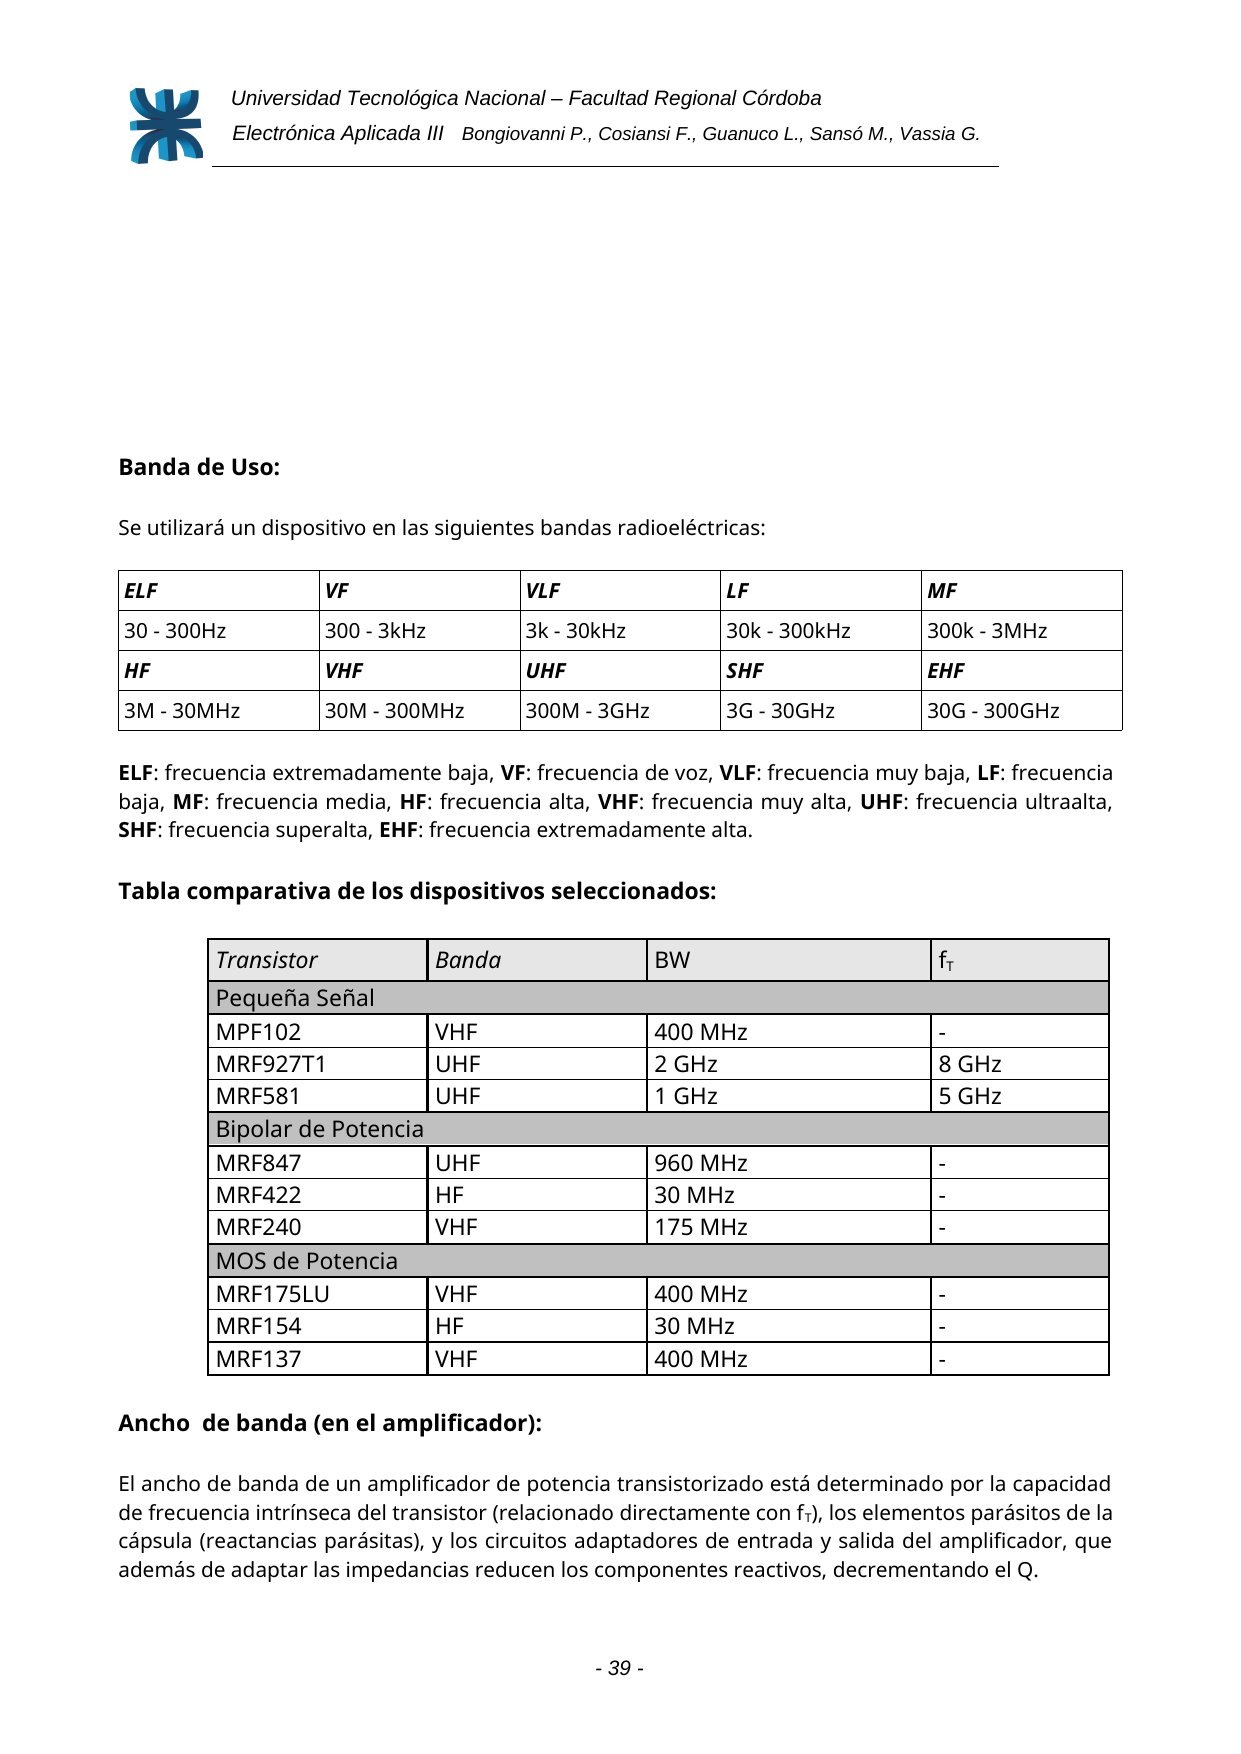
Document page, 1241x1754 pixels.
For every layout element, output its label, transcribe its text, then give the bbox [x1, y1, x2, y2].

table_cell 175 MHz [648, 1211, 930, 1242]
table_cell MRF927T1 [209, 1048, 426, 1079]
table_cell VHF [429, 1278, 646, 1309]
table_cell SHF [721, 651, 921, 690]
table_cell 960 MHz [648, 1147, 930, 1178]
table_cell UHF [429, 1048, 646, 1079]
table_cell UHF [429, 1080, 646, 1111]
table_header VLF [521, 571, 720, 610]
table_cell - [932, 1015, 1108, 1047]
table_cell 3G - 30GHz [721, 691, 921, 730]
table_cell 30M - 300MHz [320, 691, 520, 730]
table_header fT [932, 940, 1108, 980]
table_header VF [320, 571, 520, 610]
table_cell 400 MHz [648, 1015, 930, 1047]
table_cell HF [429, 1310, 646, 1341]
table_cell 30k - 300kHz [721, 611, 921, 650]
table_header BW [648, 940, 930, 980]
table_header MF [922, 571, 1122, 610]
table_cell 30 - 300Hz [119, 611, 319, 650]
table_cell VHF [429, 1211, 646, 1242]
table_cell 8 GHz [932, 1048, 1108, 1079]
table_cell MRF137 [209, 1343, 426, 1374]
text ELF: frecuencia extremadamente baja, VF: frecuencia de voz, VLF: frecuencia muy baja, LF: frecuencia baja, MF: frecuencia media, HF: frecuencia alta, VHF: frecuencia muy alta, UHF: frecuencia ultraalta, SHF: frecuencia superalta, EHF: frecuencia extremadamente alta. [118, 758, 1113, 844]
table_cell 400 MHz [648, 1343, 930, 1374]
text El ancho de banda de un amplificador de potencia transistorizado está determinado por la capacidad de frecuencia intrínseca del transistor (relacionado directamente con fT), los elementos parásitos de la cápsula (reactancias parásitas), y los circuitos adaptadores de entrada y salida del amplificador, que además de adaptar las impedancias reducen los componentes reactivos, decrementando el Q. [118, 1469, 1113, 1583]
table_cell MRF581 [209, 1080, 426, 1111]
table_cell 400 MHz [648, 1278, 930, 1309]
table_cell 5 GHz [932, 1080, 1108, 1111]
table_cell 1 GHz [648, 1080, 930, 1111]
table_cell HF [119, 651, 319, 690]
table_cell - [932, 1343, 1108, 1374]
text Se utilizará un dispositivo en las siguientes bandas radioeléctricas: [118, 513, 1113, 542]
table_cell Pequeña Señal [209, 982, 1108, 1013]
table_cell MRF847 [209, 1147, 426, 1178]
table_cell 30 MHz [648, 1179, 930, 1210]
table_cell VHF [429, 1015, 646, 1047]
table_cell MPF102 [209, 1015, 426, 1047]
table_header Transistor [209, 940, 426, 980]
table_cell - [932, 1310, 1108, 1341]
text Tabla comparativa de los dispositivos seleccionados: [118, 875, 1122, 906]
table_cell 300k - 3MHz [922, 611, 1122, 650]
table_cell MRF154 [209, 1310, 426, 1341]
table_header LF [721, 571, 921, 610]
table_cell MOS de Potencia [209, 1245, 1108, 1276]
table_cell VHF [320, 651, 520, 690]
table_cell - [932, 1278, 1108, 1309]
table_cell 2 GHz [648, 1048, 930, 1079]
table_cell 300M - 3GHz [521, 691, 720, 730]
table_cell 300 - 3kHz [320, 611, 520, 650]
table_cell MRF240 [209, 1211, 426, 1242]
table_cell VHF [429, 1343, 646, 1374]
text Ancho de banda (en el amplificador): [118, 1407, 1122, 1438]
picture [129, 88, 203, 164]
table_cell HF [429, 1179, 646, 1210]
table_cell - [932, 1147, 1108, 1178]
table_cell UHF [429, 1147, 646, 1178]
table_cell UHF [521, 651, 720, 690]
table_cell MRF422 [209, 1179, 426, 1210]
table_cell EHF [922, 651, 1122, 690]
table_cell 3k - 30kHz [521, 611, 720, 650]
table_cell 3M - 30MHz [119, 691, 319, 730]
table_cell Bipolar de Potencia [209, 1113, 1108, 1144]
table_cell 30G - 300GHz [922, 691, 1122, 730]
table_cell MRF175LU [209, 1278, 426, 1309]
table_cell 30 MHz [648, 1310, 930, 1341]
text Banda de Uso: [118, 451, 1122, 482]
table_cell - [932, 1179, 1108, 1210]
table_cell - [932, 1211, 1108, 1242]
table_header ELF [119, 571, 319, 610]
table_header Banda [429, 940, 646, 980]
